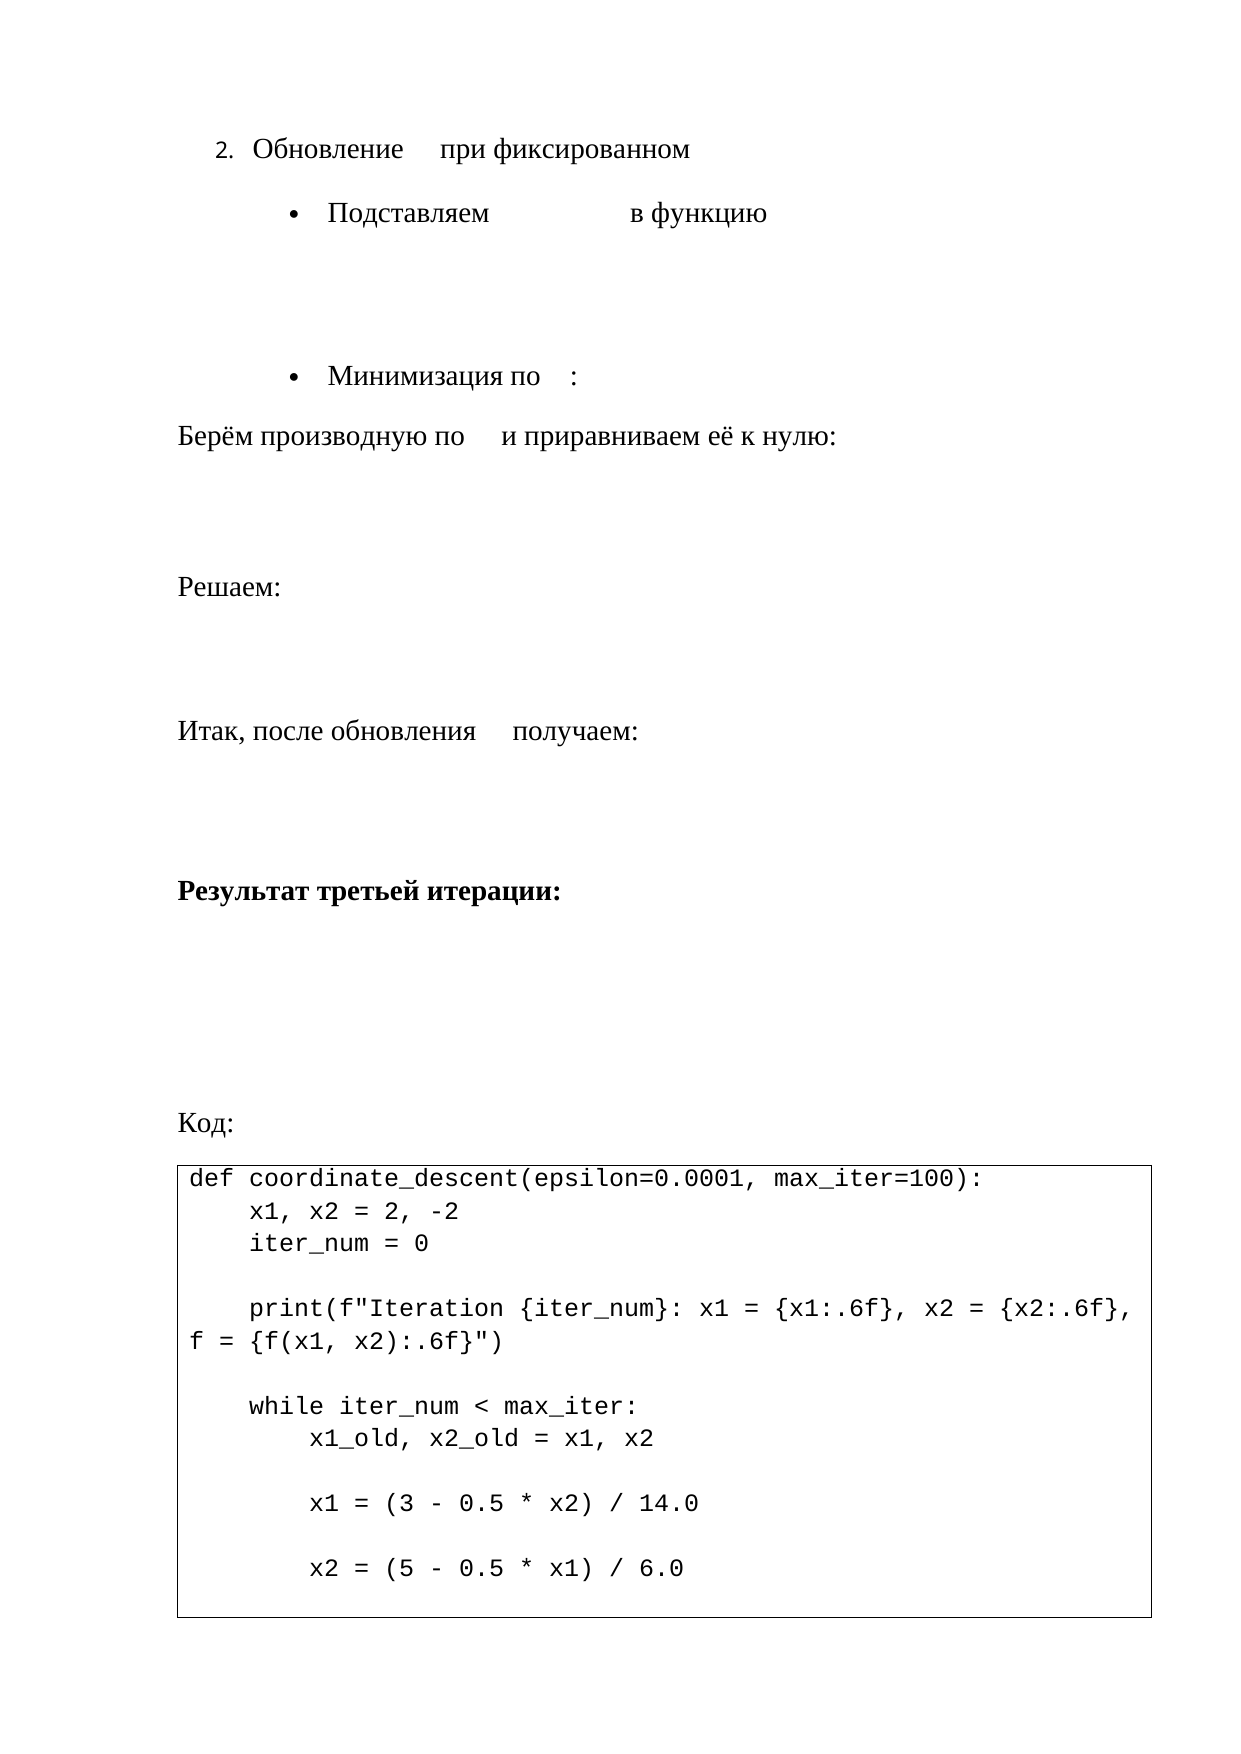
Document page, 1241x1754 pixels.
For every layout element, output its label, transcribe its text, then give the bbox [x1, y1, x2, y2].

table_header def coordinate_descent(epsilon=0.0001, max_iter=100): x1, x2 = 2, -2 iter_num = 0 print(f"Iteration {iter_num}: x1 = {x1:.6f}, x2 = {x2:.6f}, f = {f(x1, x2):.6f}") while iter_num < max_iter: x1_old, x2_old = x1, x2 x1 = (3 - 0.5 * x2) / 14.0 x2 = (5 - 0.5 * x1) / 6.0 [178, 1166, 1151, 1617]
list Подставляем в функцию [290, 182, 1152, 242]
text Решаем: [177, 569, 1152, 602]
text Берём производную по и приравниваем её к нулю: [177, 418, 1152, 451]
list Минимизация по : [290, 358, 1152, 392]
list Обновление при фиксированном [215, 118, 1152, 177]
text Результат третьей итерации: [177, 857, 1152, 923]
text Код: [177, 1105, 1152, 1139]
text Итак, после обновления получаем: [177, 713, 1152, 747]
